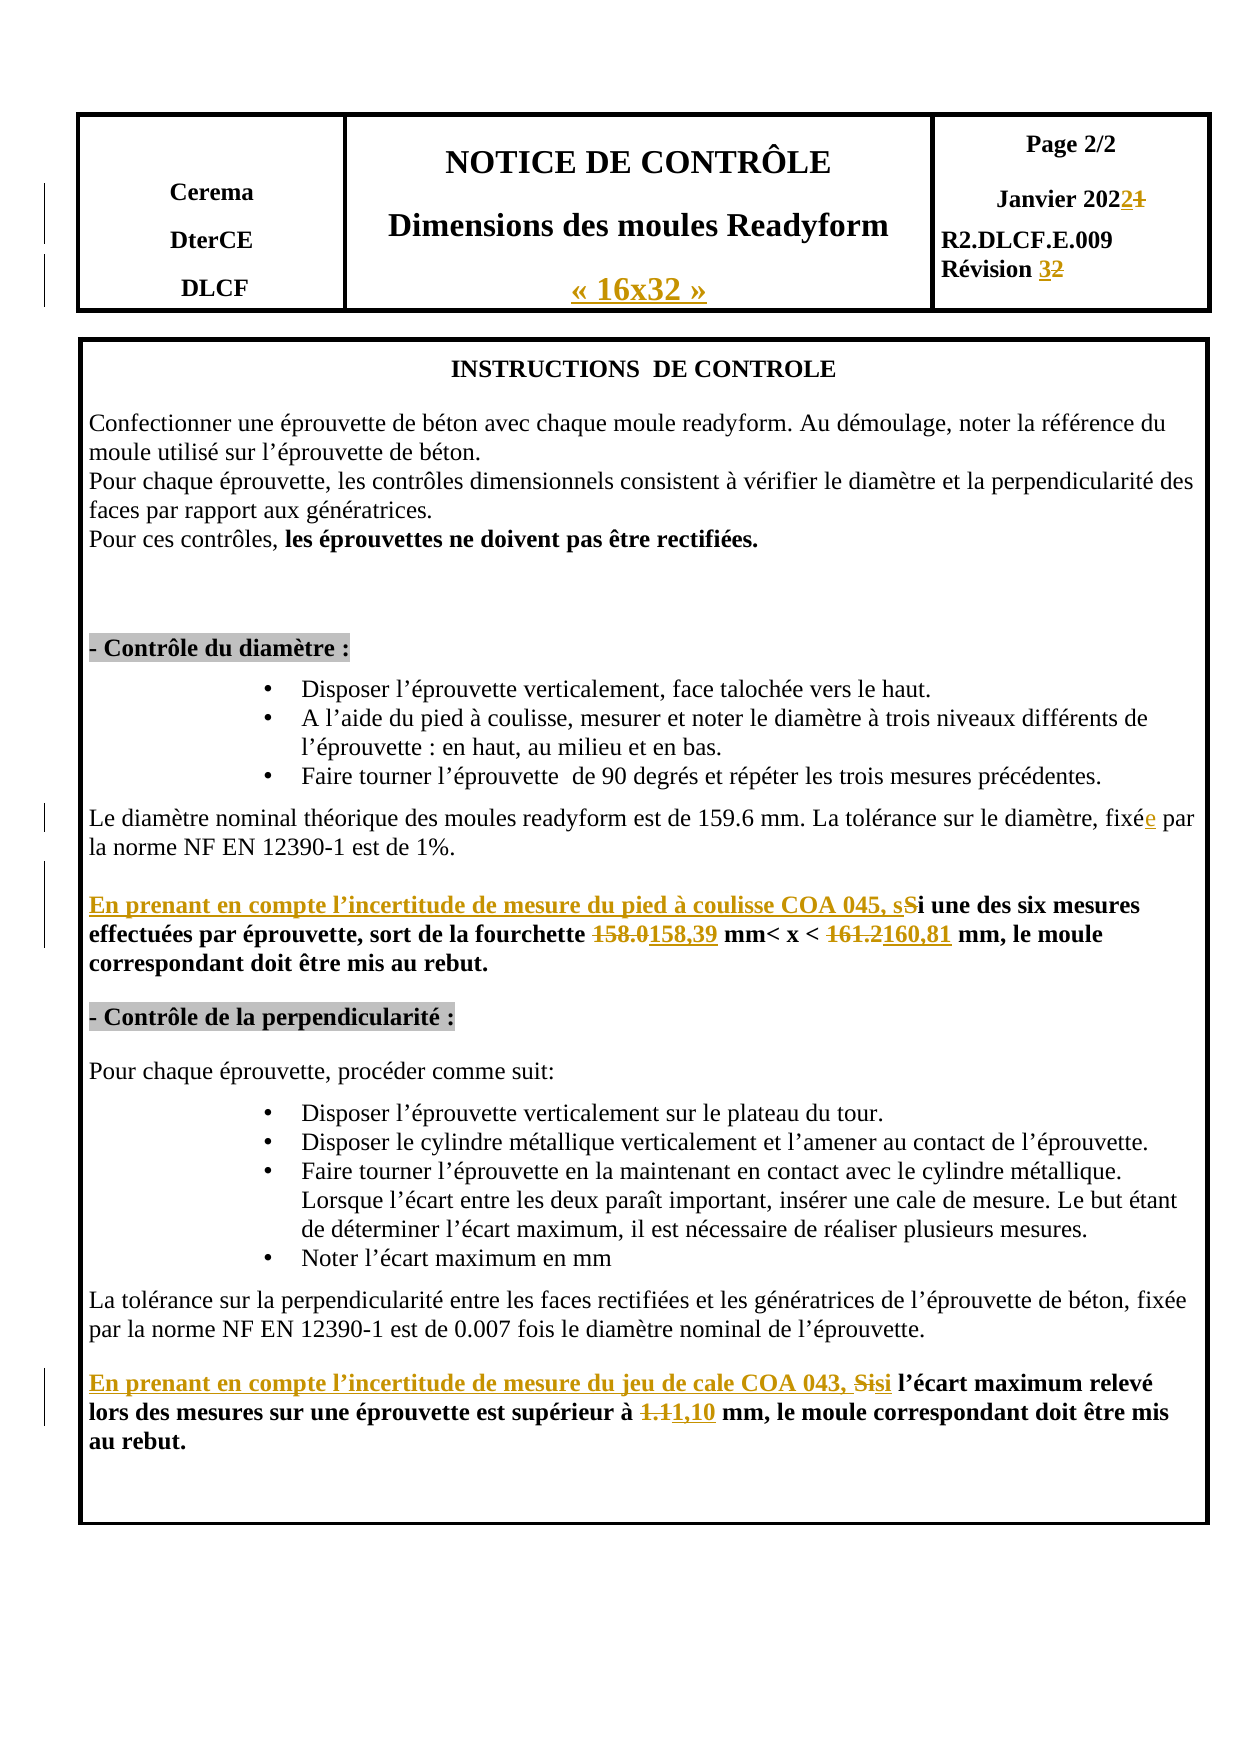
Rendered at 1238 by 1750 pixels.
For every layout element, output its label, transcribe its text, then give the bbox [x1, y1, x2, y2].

table_header INSTRUCTIONS DE CONTROLE Confectionner une éprouvette de béton avec chaque moule readyform. Au démoulage, noter la référence du moule utilisé sur l’éprouvette de béton. Pour chaque éprouvette, les contrôles dimensionnels consistent à vérifier le diamètre et la perpendicularité des faces par rapport aux génératrices. Pour ces contrôles, les éprouvettes ne doivent pas être rectifiées. - Contrôle du diamètre : Disposer l’éprouvette verticalement, face talochée vers le haut. A l’aide du pied à coulisse, mesurer et noter le diamètre à trois niveaux différents de l’éprouvette : en haut, au milieu et en bas. Faire tourner l’éprouvette de 90 degrés et répéter les trois mesures précédentes. Le diamètre nominal théorique des moules readyform est de 159.6 mm. La tolérance sur le diamètre, fixée par la norme NF EN 12390-1 est de 1%. En prenant en compte l’incertitude de mesure du pied à coulisse COA 045, si une des six mesures effectuées par éprouvette, sort de la fourchette 158,39 mm< x < 160,81 mm, le moule correspondant doit être mis au rebut. - Contrôle de la perpendicularité : Pour chaque éprouvette, procéder comme suit: Disposer l’éprouvette verticalement sur le plateau du tour. Disposer le cylindre métallique verticalement et l’amener au contact de l’éprouvette. Faire tourner l’éprouvette en la maintenant en contact avec le cylindre métallique. Lorsque l’écart entre les deux paraît important, insérer une cale de mesure. Le but étant de déterminer l’écart maximum, il est nécessaire de réaliser plusieurs mesures. Noter l’écart maximum en mm La tolérance sur la perpendicularité entre les faces rectifiées et les génératrices de l’éprouvette de béton, fixée par la norme NF EN 12390-1 est de 0.007 fois le diamètre nominal de l’éprouvette. En prenant en compte l’incertitude de mesure du jeu de cale COA 043, si l’écart maximum relevé lors des mesures sur une éprouvette est supérieur à 1,10 mm, le moule correspondant doit être mis au rebut. [83, 342, 1205, 1522]
